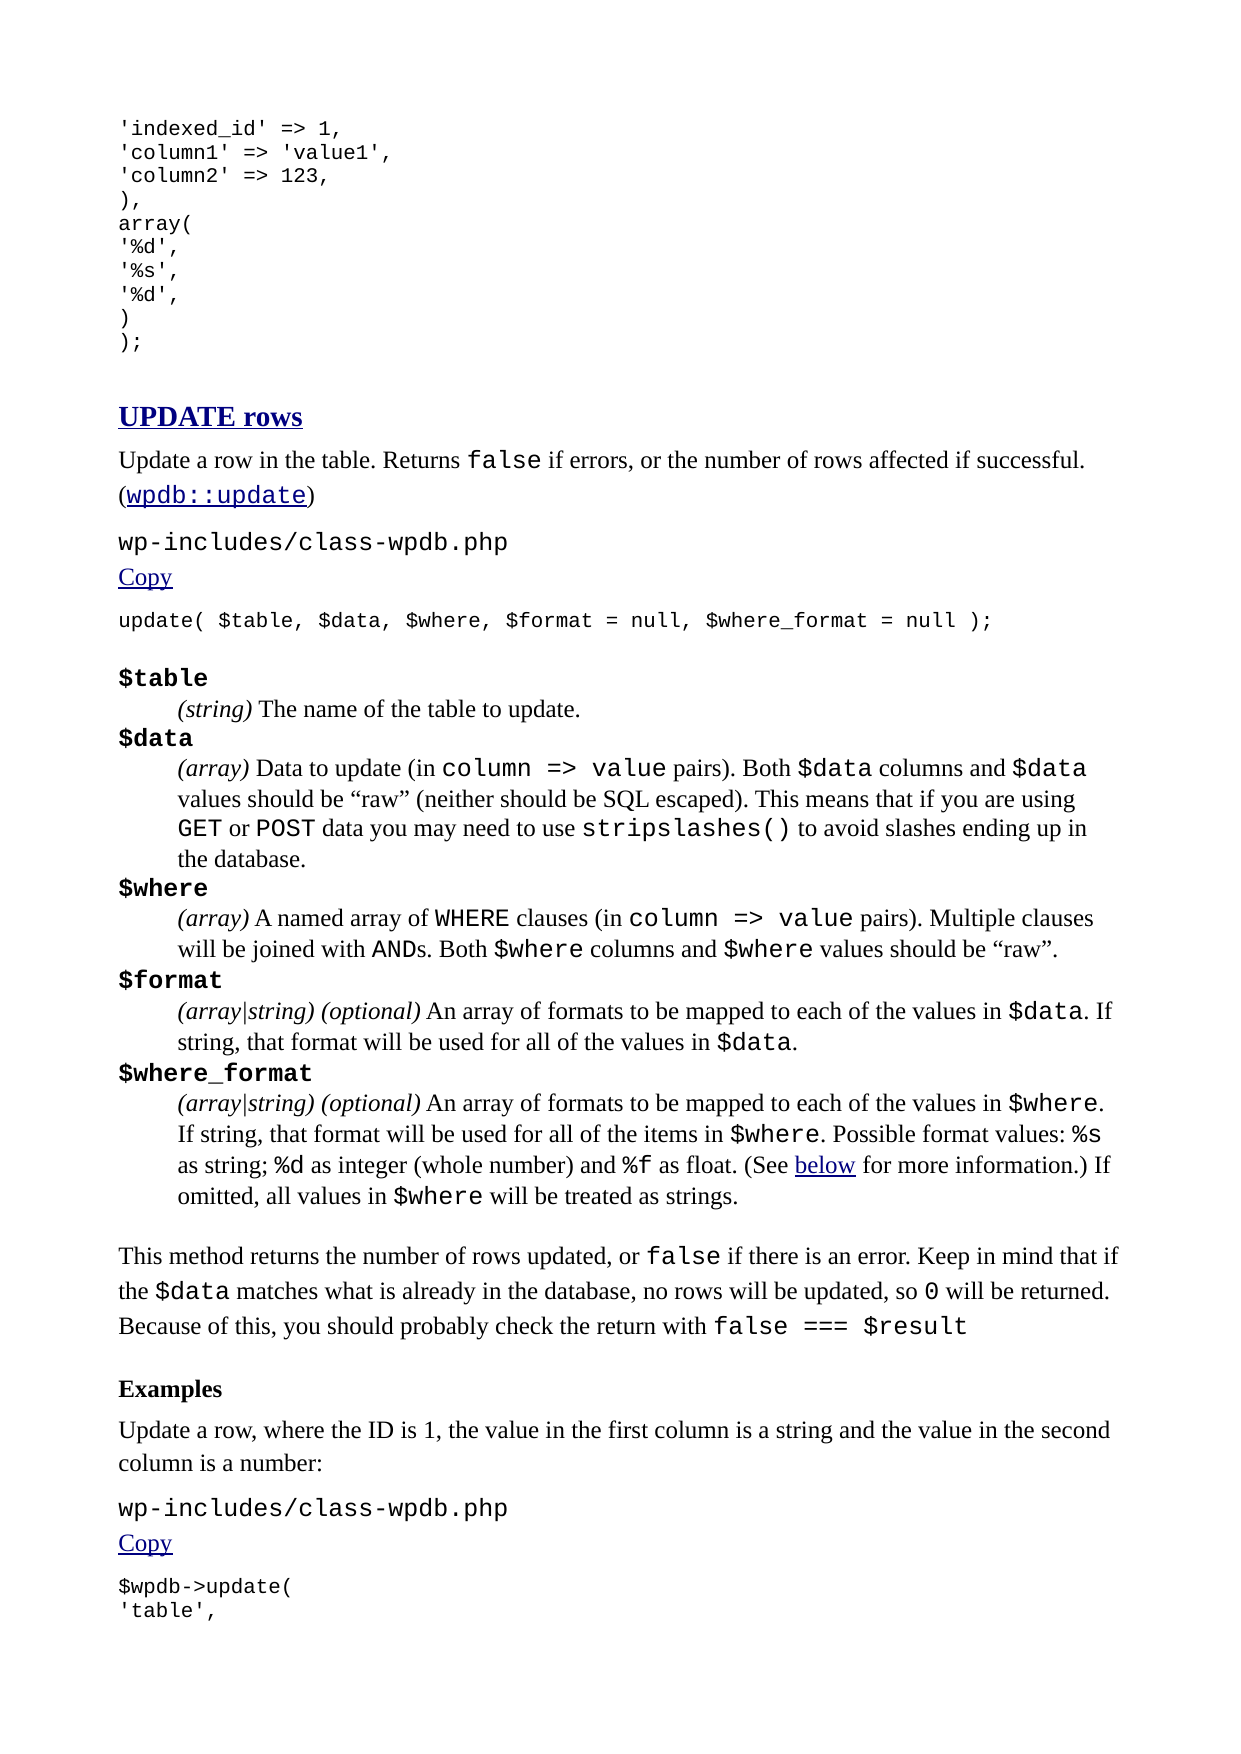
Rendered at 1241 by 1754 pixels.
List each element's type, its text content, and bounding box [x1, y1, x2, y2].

text 'indexed_id' => 1, [118, 118, 1122, 142]
text Copy [118, 1528, 1122, 1557]
subtitle $table [118, 663, 1122, 694]
text wp-includes/class-wpdb.php [118, 1496, 1122, 1524]
list (array) Data to update (in column => value pairs). Both $data columns and $data values should be “raw” (neither should be SQL escaped). This means that if you are using GET or POST data you may need to use stripslashes() to avoid slashes ending up in the database. [177, 753, 1122, 873]
text '%s', [118, 260, 1122, 284]
text Update a row, where the ID is 1, the value in the first column is a string and the value in the second column is a number: [118, 1415, 1122, 1477]
text 'table', [118, 1599, 1122, 1623]
list (array) A named array of WHERE clauses (in column => value pairs). Multiple clauses will be joined with ANDs. Both $where columns and $where values should be “raw”. [177, 903, 1122, 965]
text ), [118, 189, 1122, 213]
text 'column2' => 123, [118, 165, 1122, 189]
subtitle $format [118, 965, 1122, 996]
text ); [118, 331, 1122, 354]
subtitle $where [118, 873, 1122, 903]
text Update a row in the table. Returns false if errors, or the number of rows affected if successful. (wpdb::update) [118, 445, 1122, 511]
text '%d', [118, 236, 1122, 260]
text array( [118, 213, 1122, 236]
text update( $table, $data, $where, $format = null, $where_format = null ); [118, 610, 1122, 633]
subtitle Examples [118, 1374, 1122, 1403]
text $wpdb->update( [118, 1576, 1122, 1599]
list (string) The name of the table to update. [177, 694, 1122, 723]
list (array|string) (optional) An array of formats to be mapped to each of the values in $where. If string, that format will be used for all of the items in $where. Possible format values: %s as string; %d as integer (whole number) and %f as float. (See below for more information.) If omitted, all values in $where will be treated as strings. [177, 1088, 1122, 1212]
text This method returns the number of rows updated, or false if there is an error. Keep in mind that if the $data matches what is already in the database, no rows will be updated, so 0 will be returned. Because of this, you should probably check the return with false === $result [118, 1241, 1122, 1342]
text wp-includes/class-wpdb.php [118, 530, 1122, 558]
subtitle $where_format [118, 1058, 1122, 1088]
subtitle UPDATE rows [118, 399, 1122, 432]
text 'column1' => 'value1', [118, 142, 1122, 165]
text ) [118, 307, 1122, 331]
list (array|string) (optional) An array of formats to be mapped to each of the values in $data. If string, that format will be used for all of the values in $data. [177, 996, 1122, 1058]
text '%d', [118, 284, 1122, 307]
subtitle $data [118, 723, 1122, 753]
text Copy [118, 562, 1122, 591]
